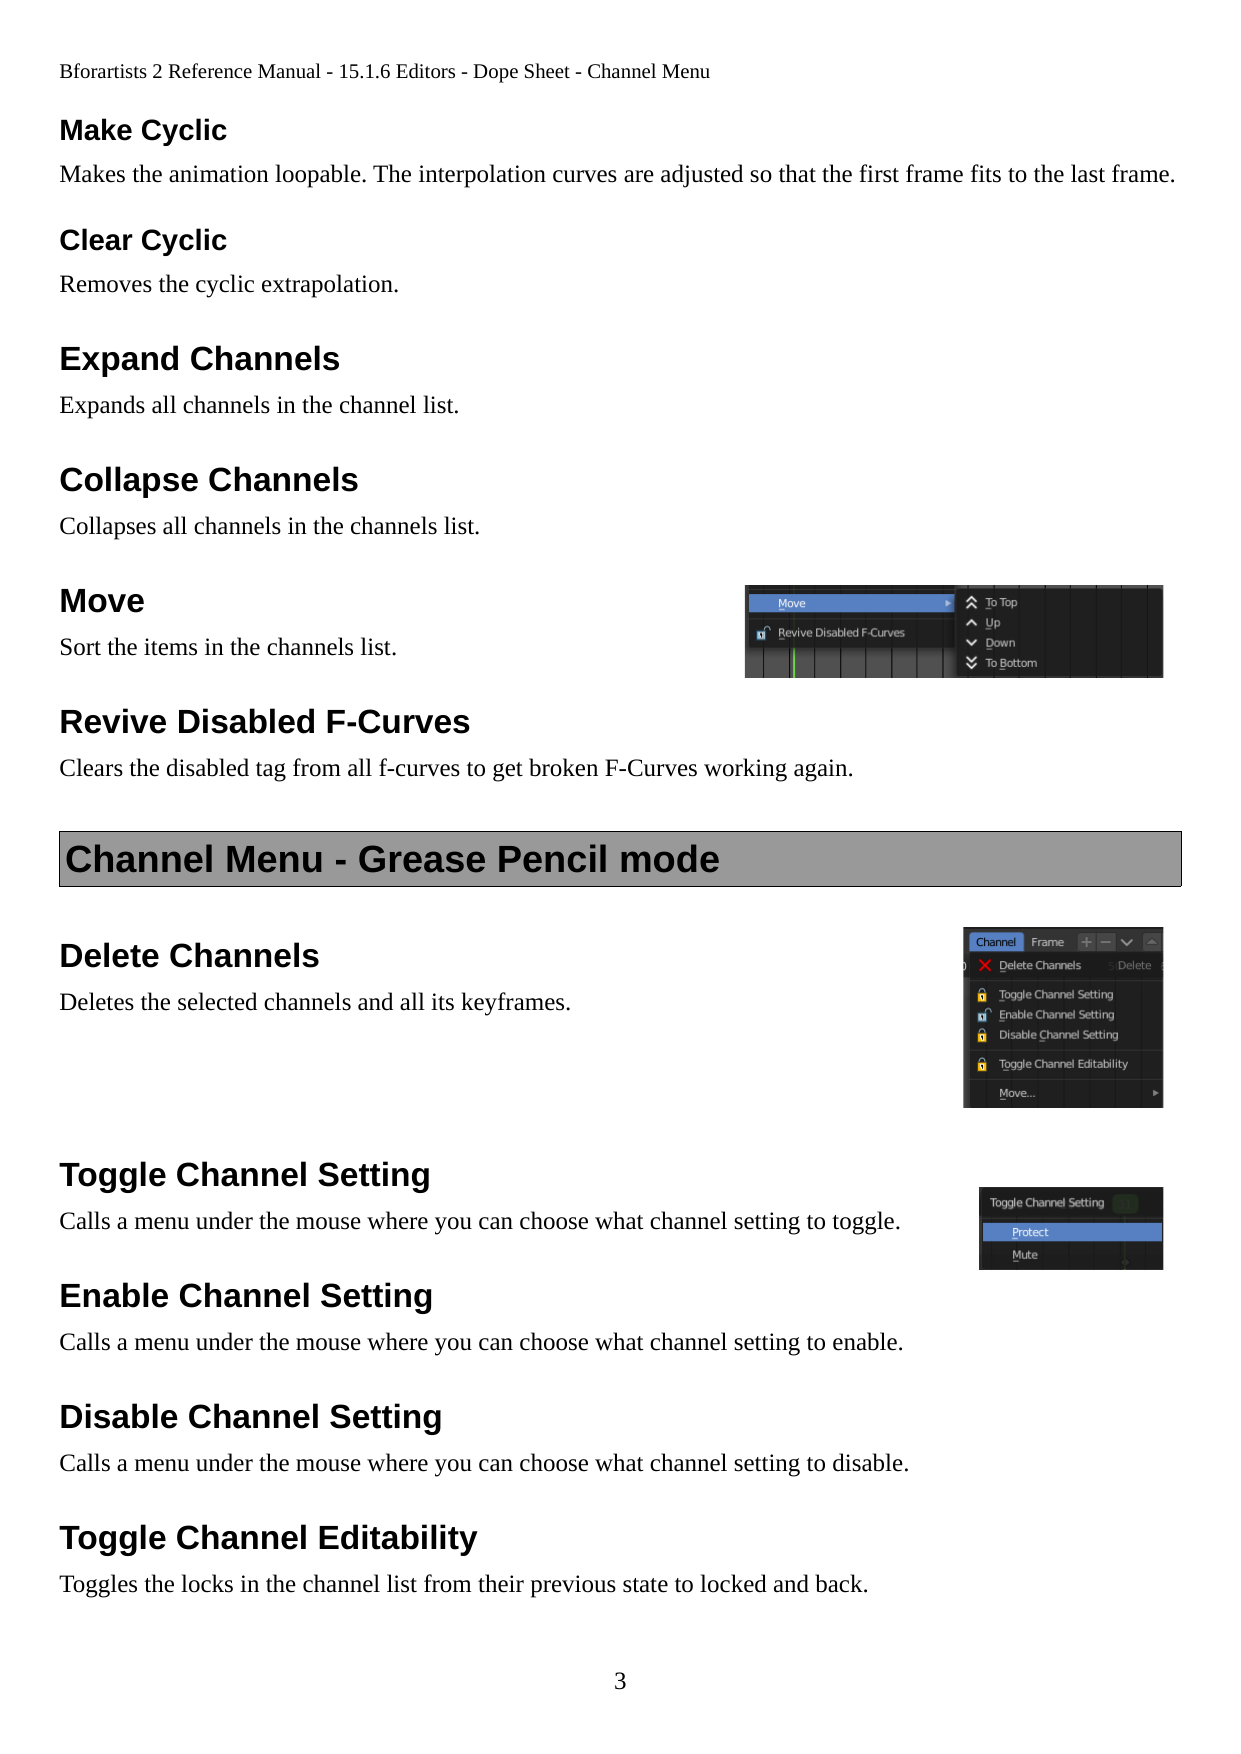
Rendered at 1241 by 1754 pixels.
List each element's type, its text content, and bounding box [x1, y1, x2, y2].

subtitle Enable Channel Setting [59, 1276, 1181, 1314]
subtitle Move [59, 581, 1181, 619]
text Collapses all channels in the channels list. [59, 511, 1181, 539]
subtitle Clear Cyclic [59, 222, 1181, 256]
text Calls a menu under the mouse where you can choose what channel setting to disable. [59, 1448, 1181, 1477]
text Calls a menu under the mouse where you can choose what channel setting to toggle. [59, 1206, 979, 1235]
text Removes the cyclic extrapolation. [59, 269, 1181, 297]
picture [744, 585, 1164, 678]
subtitle Expand Channels [59, 339, 1181, 377]
text Expands all channels in the channel list. [59, 390, 1181, 418]
text Makes the animation loopable. The interpolation curves are adjusted so that the first frame fits to the last frame. [59, 159, 1181, 188]
text Clears the disabled tag from all f-curves to get broken F-Curves working again. [59, 753, 1181, 782]
subtitle Collapse Channels [59, 460, 1181, 498]
text Toggles the locks in the channel list from their previous state to locked and back. [59, 1569, 1181, 1598]
text Sort the items in the channels list. [59, 632, 744, 661]
subtitle Toggle Channel Setting [59, 1155, 1181, 1193]
subtitle [1164, 936, 1181, 974]
subtitle Toggle Channel Editability [59, 1518, 1181, 1557]
text Calls a menu under the mouse where you can choose what channel setting to enable. [59, 1327, 1181, 1356]
table_header Channel Menu - Grease Pencil mode [60, 832, 1181, 886]
subtitle Revive Disabled F-Curves [59, 702, 1181, 740]
picture [963, 927, 1164, 1108]
subtitle Delete Channels [59, 936, 963, 974]
subtitle Make Cyclic [59, 113, 1181, 146]
picture [979, 1187, 1164, 1270]
subtitle Disable Channel Setting [59, 1397, 1181, 1436]
text Deletes the selected channels and all its keyframes. [59, 987, 963, 1016]
